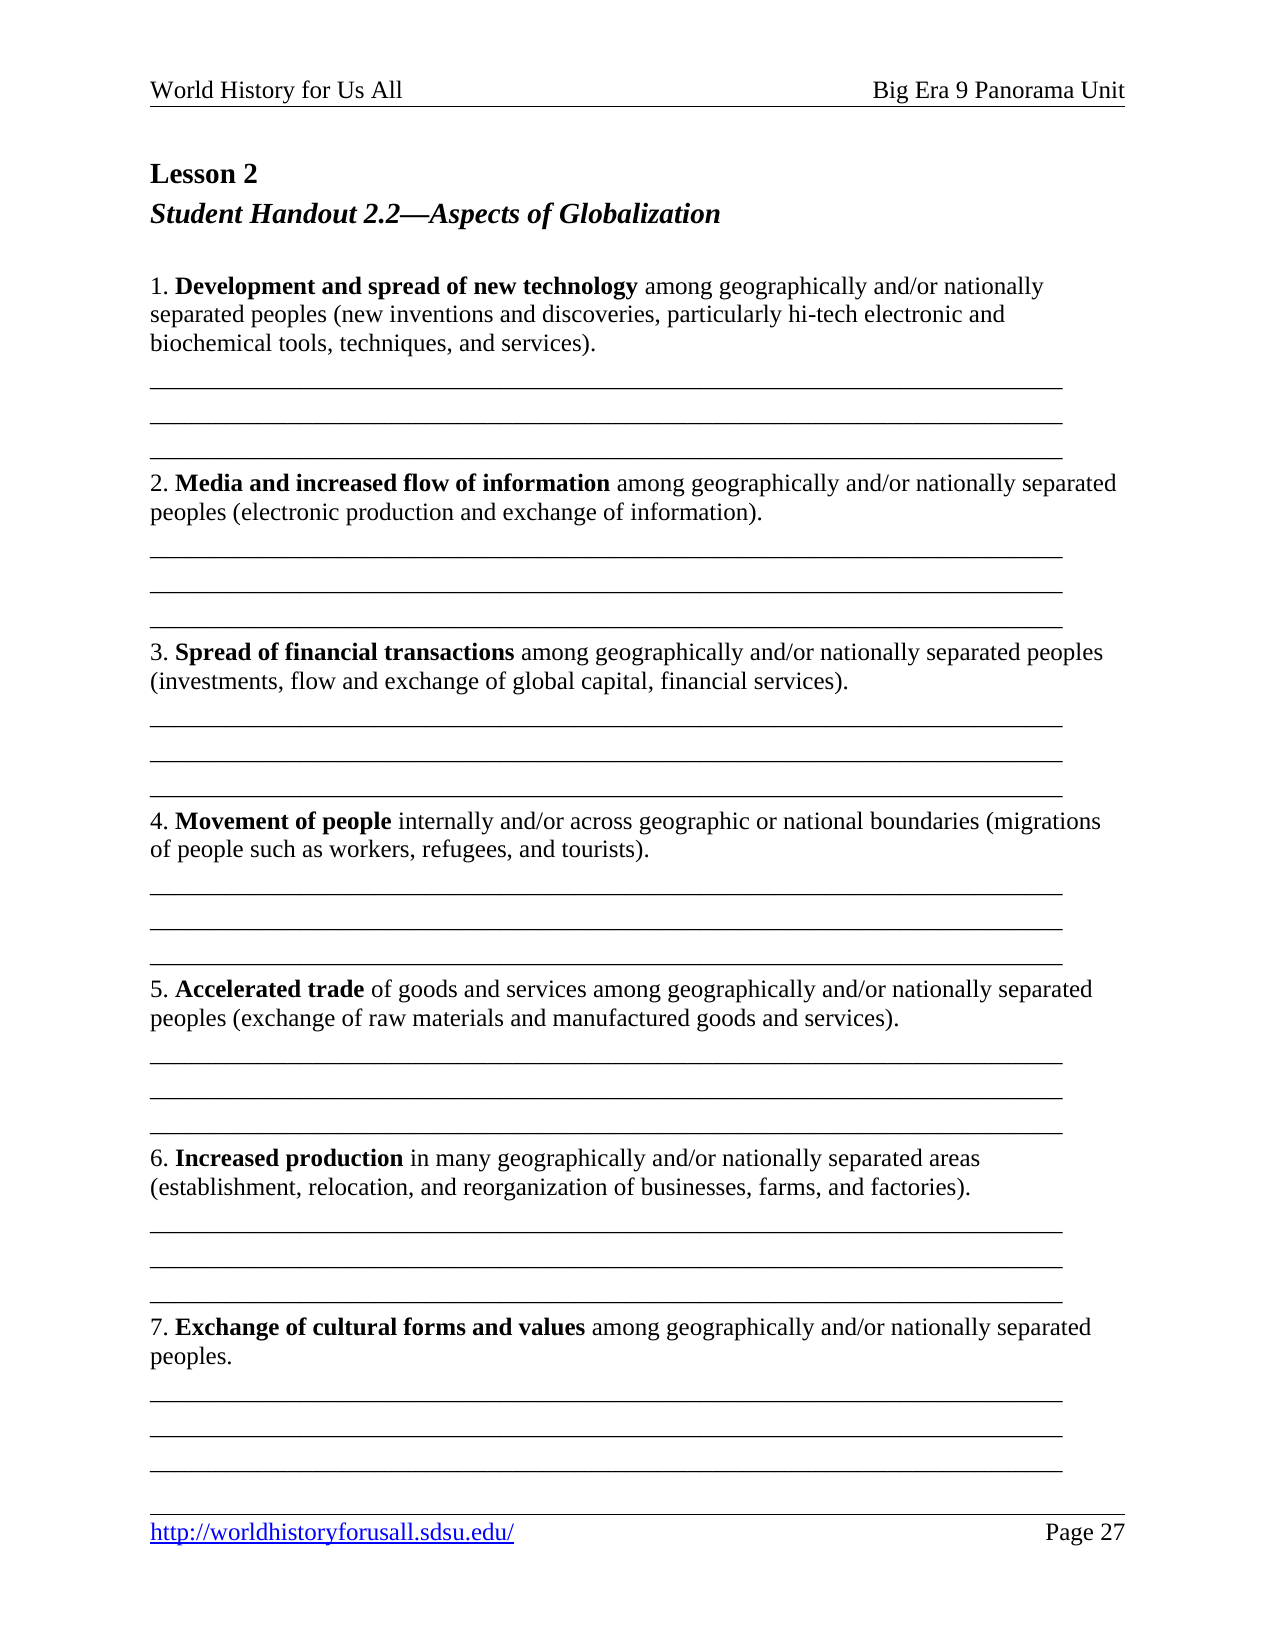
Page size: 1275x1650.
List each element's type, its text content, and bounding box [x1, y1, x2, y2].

text _________________________________________________________________________ [150, 1108, 1125, 1137]
text _________________________________________________________________________ [150, 939, 1125, 968]
text _________________________________________________________________________ [150, 1411, 1125, 1439]
text _________________________________________________________________________ [150, 602, 1125, 631]
text _________________________________________________________________________ [150, 869, 1125, 898]
text _________________________________________________________________________ [150, 532, 1125, 561]
text _________________________________________________________________________ [150, 771, 1125, 799]
text _________________________________________________________________________ [150, 904, 1125, 933]
text ­­­­­_________________________________________________________________________ [150, 398, 1125, 427]
text 4. Movement of people internally and/or across geographic or national boundaries (migrations of people such as workers, refugees, and tourists). [150, 806, 1125, 863]
text _________________________________________________________________________ [150, 736, 1125, 764]
text _________________________________________________________________________ [150, 567, 1125, 596]
text _________________________________________________________________________ [150, 1207, 1125, 1236]
text Student Handout 2.2—Aspects of Globalization [150, 196, 1125, 229]
text _________________________________________________________________________ [150, 1073, 1125, 1102]
text 3. Spread of financial transactions among geographically and/or nationally separated peoples (investments, flow and exchange of global capital, financial services). [150, 637, 1125, 694]
text _________________________________________________________________________ [150, 1242, 1125, 1271]
text _________________________________________________________________________ [150, 701, 1125, 729]
text 2. Media and increased flow of information among geographically and/or nationally separated peoples (electronic production and exchange of information). [150, 468, 1125, 526]
text 6. Increased production in many geographically and/or nationally separated areas (establishment, relocation, and reorganization of businesses, farms, and factories). [150, 1143, 1125, 1201]
text Lesson 2 [150, 156, 1125, 190]
text _________________________________________________________________________ [150, 1277, 1125, 1306]
text 5. Accelerated trade of goods and services among geographically and/or nationally separated peoples (exchange of raw materials and manufactured goods and services). [150, 974, 1125, 1032]
text 1. Development and spread of new technology among geographically and/or nationally separated peoples (new inventions and discoveries, particularly hi-tech electronic and biochemical tools, techniques, and services). [150, 271, 1125, 357]
text _________________________________________________________________________ [150, 433, 1125, 462]
text _________________________________________________________________________ [150, 1446, 1125, 1474]
text _________________________________________________________________________ [150, 1376, 1125, 1404]
text 7. Exchange of cultural forms and values among geographically and/or nationally separated peoples. [150, 1312, 1125, 1369]
text _________________________________________________________________________ [150, 1038, 1125, 1067]
text _________________________________________________________________________ [150, 363, 1125, 392]
